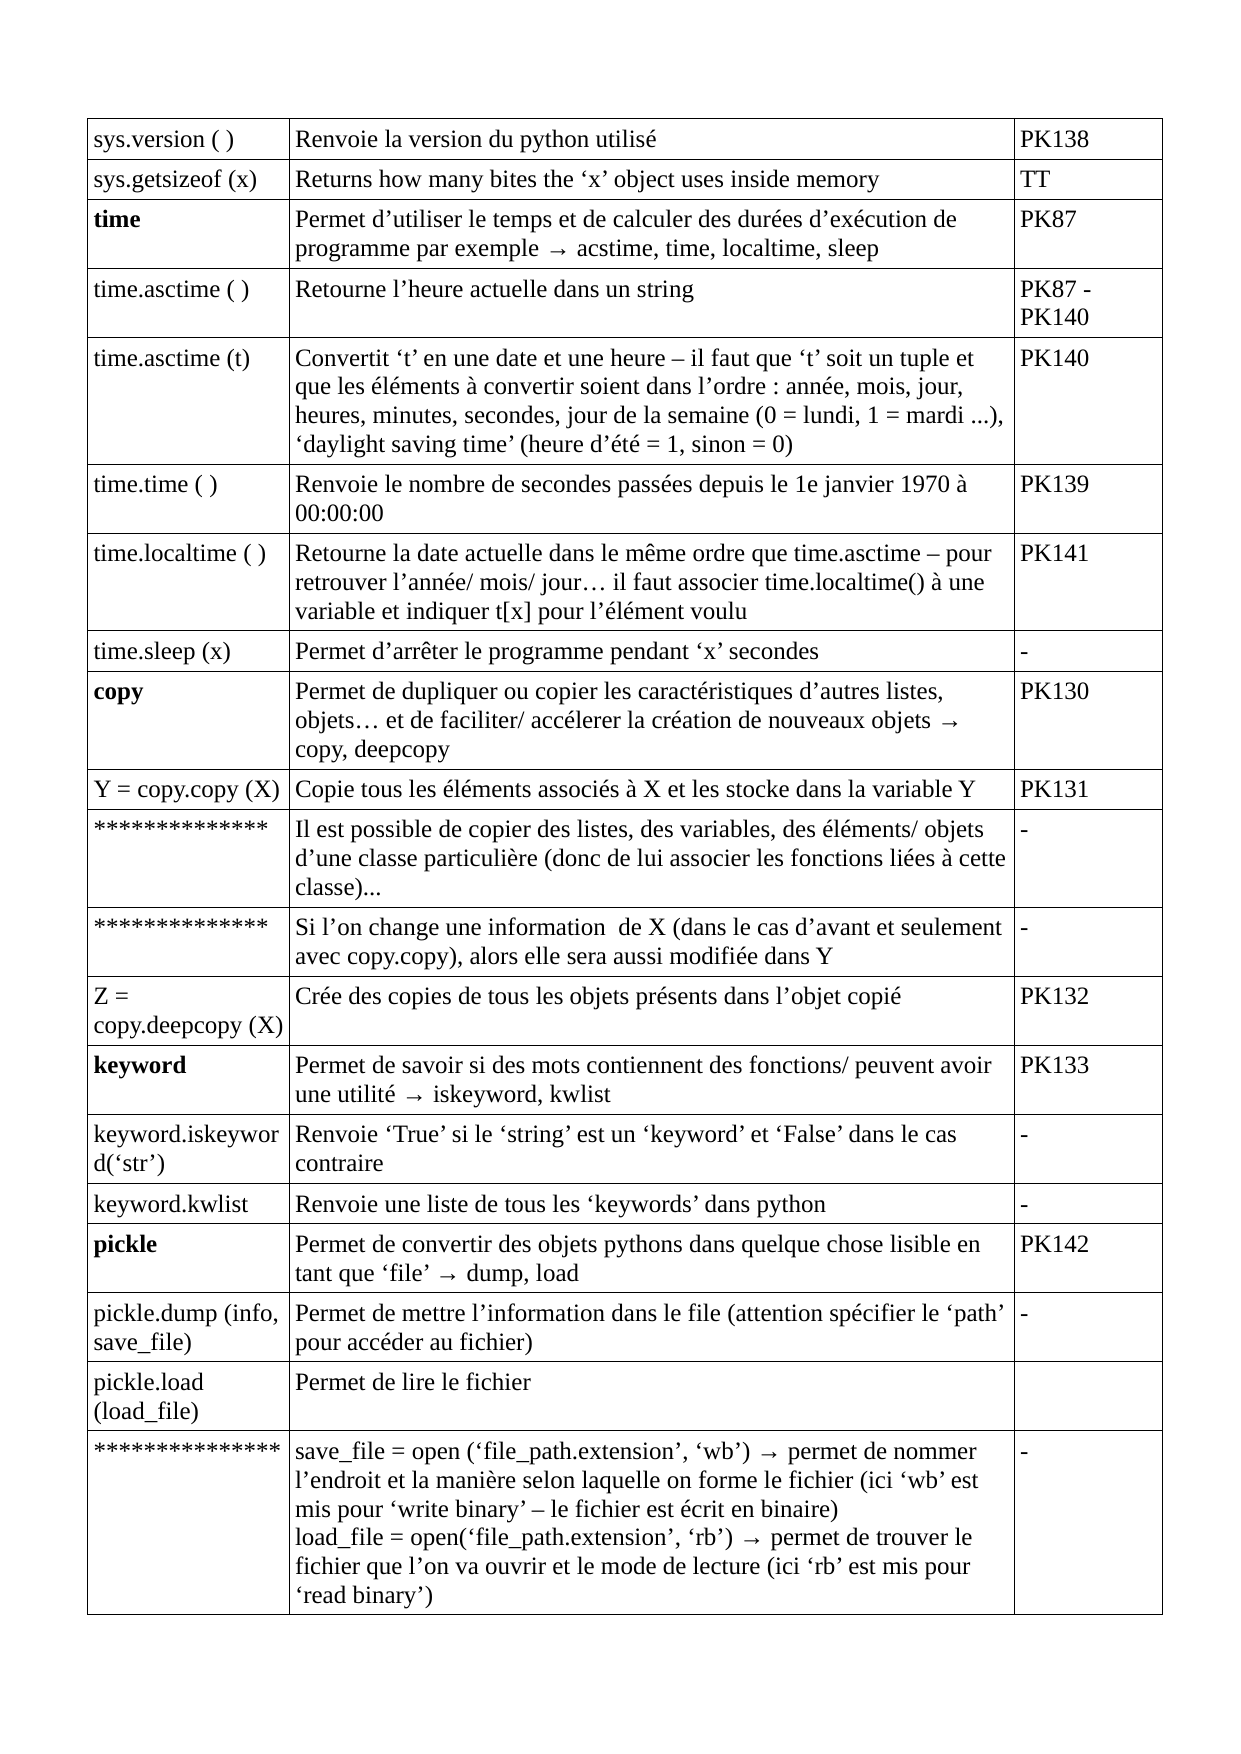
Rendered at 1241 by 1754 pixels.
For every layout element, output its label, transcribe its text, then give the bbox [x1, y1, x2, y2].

table_cell Crée des copies de tous les objets présents dans l’objet copié [290, 977, 1014, 1045]
table_cell Z = copy.deepcopy (X) [88, 977, 289, 1045]
table_cell PK140 [1015, 338, 1162, 463]
table_cell keyword.kwlist [88, 1184, 289, 1223]
table_cell [1015, 1362, 1162, 1430]
table_cell keyword [88, 1046, 289, 1114]
table_cell PK131 [1015, 770, 1162, 809]
table_cell Permet d’utiliser le temps et de calculer des durées d’exécution de programme par exemple → acstime, time, localtime, sleep [290, 200, 1014, 268]
table_cell Il est possible de copier des listes, des variables, des éléments/ objets d’une classe particulière (donc de lui associer les fonctions liées à cette classe)... [290, 810, 1014, 907]
table_cell Returns how many bites the ‘x’ object uses inside memory [290, 160, 1014, 199]
table_cell - [1015, 1184, 1162, 1223]
table_cell sys.version ( ) [88, 119, 289, 158]
table_cell PK87 - PK140 [1015, 269, 1162, 337]
table_cell PK138 [1015, 119, 1162, 158]
table_cell PK132 [1015, 977, 1162, 1045]
table_cell Permet de mettre l’information dans le file (attention spécifier le ‘path’ pour accéder au fichier) [290, 1293, 1014, 1361]
table_cell Permet d’arrêter le programme pendant ‘x’ secondes [290, 631, 1014, 671]
table_cell sys.getsizeof (x) [88, 160, 289, 199]
table_cell - [1015, 1293, 1162, 1361]
table_cell pickle.load (load_file) [88, 1362, 289, 1430]
table_cell time.asctime ( ) [88, 269, 289, 337]
table_cell time.localtime ( ) [88, 534, 289, 630]
table_cell copy [88, 672, 289, 768]
table_cell save_file = open (‘file_path.extension’, ‘wb’) → permet de nommer l’endroit et la manière selon laquelle on forme le fichier (ici ‘wb’ est mis pour ‘write binary’ – le fichier est écrit en binaire) load_file = open(‘file_path.extension’, ‘rb’) → permet de trouver le fichier que l’on va ouvrir et le mode de lecture (ici ‘rb’ est mis pour ‘read binary’) [290, 1431, 1014, 1614]
table_cell Permet de savoir si des mots contiennent des fonctions/ peuvent avoir une utilité → iskeyword, kwlist [290, 1046, 1014, 1114]
table_cell pickle [88, 1224, 289, 1292]
table_cell - [1015, 1115, 1162, 1183]
table_cell PK130 [1015, 672, 1162, 768]
table_cell - [1015, 631, 1162, 671]
table_cell Permet de dupliquer ou copier les caractéristiques d’autres listes, objets… et de faciliter/ accélerer la création de nouveaux objets → copy, deepcopy [290, 672, 1014, 768]
table_cell - [1015, 810, 1162, 907]
table_cell ************** [88, 810, 289, 907]
table_cell Retourne l’heure actuelle dans un string [290, 269, 1014, 337]
table_cell keyword.iskeyword(‘str’) [88, 1115, 289, 1183]
table_cell Retourne la date actuelle dans le même ordre que time.asctime – pour retrouver l’année/ mois/ jour… il faut associer time.localtime() à une variable et indiquer t[x] pour l’élément voulu [290, 534, 1014, 630]
table_cell Si l’on change une information de X (dans le cas d’avant et seulement avec copy.copy), alors elle sera aussi modifiée dans Y [290, 908, 1014, 976]
table_cell TT [1015, 160, 1162, 199]
table_cell Renvoie ‘True’ si le ‘string’ est un ‘keyword’ et ‘False’ dans le cas contraire [290, 1115, 1014, 1183]
table_cell Copie tous les éléments associés à X et les stocke dans la variable Y [290, 770, 1014, 809]
table_cell Y = copy.copy (X) [88, 770, 289, 809]
table_cell time [88, 200, 289, 268]
table_cell Renvoie une liste de tous les ‘keywords’ dans python [290, 1184, 1014, 1223]
table_cell time.sleep (x) [88, 631, 289, 671]
table_cell Convertit ‘t’ en une date et une heure – il faut que ‘t’ soit un tuple et que les éléments à convertir soient dans l’ordre : année, mois, jour, heures, minutes, secondes, jour de la semaine (0 = lundi, 1 = mardi ...), ‘daylight saving time’ (heure d’été = 1, sinon = 0) [290, 338, 1014, 463]
table_cell Renvoie le nombre de secondes passées depuis le 1e janvier 1970 à 00:00:00 [290, 465, 1014, 532]
table_cell Renvoie la version du python utilisé [290, 119, 1014, 158]
table_cell pickle.dump (info, save_file) [88, 1293, 289, 1361]
table_cell PK139 [1015, 465, 1162, 532]
table_cell Permet de convertir des objets pythons dans quelque chose lisible en tant que ‘file’ → dump, load [290, 1224, 1014, 1292]
table_cell - [1015, 1431, 1162, 1614]
table_cell *************** [88, 1431, 289, 1614]
table_cell PK142 [1015, 1224, 1162, 1292]
table_cell PK133 [1015, 1046, 1162, 1114]
table_cell time.time ( ) [88, 465, 289, 532]
table_cell ************** [88, 908, 289, 976]
table_cell time.asctime (t) [88, 338, 289, 463]
table_cell PK141 [1015, 534, 1162, 630]
table_cell - [1015, 908, 1162, 976]
table_cell PK87 [1015, 200, 1162, 268]
table_cell Permet de lire le fichier [290, 1362, 1014, 1430]
